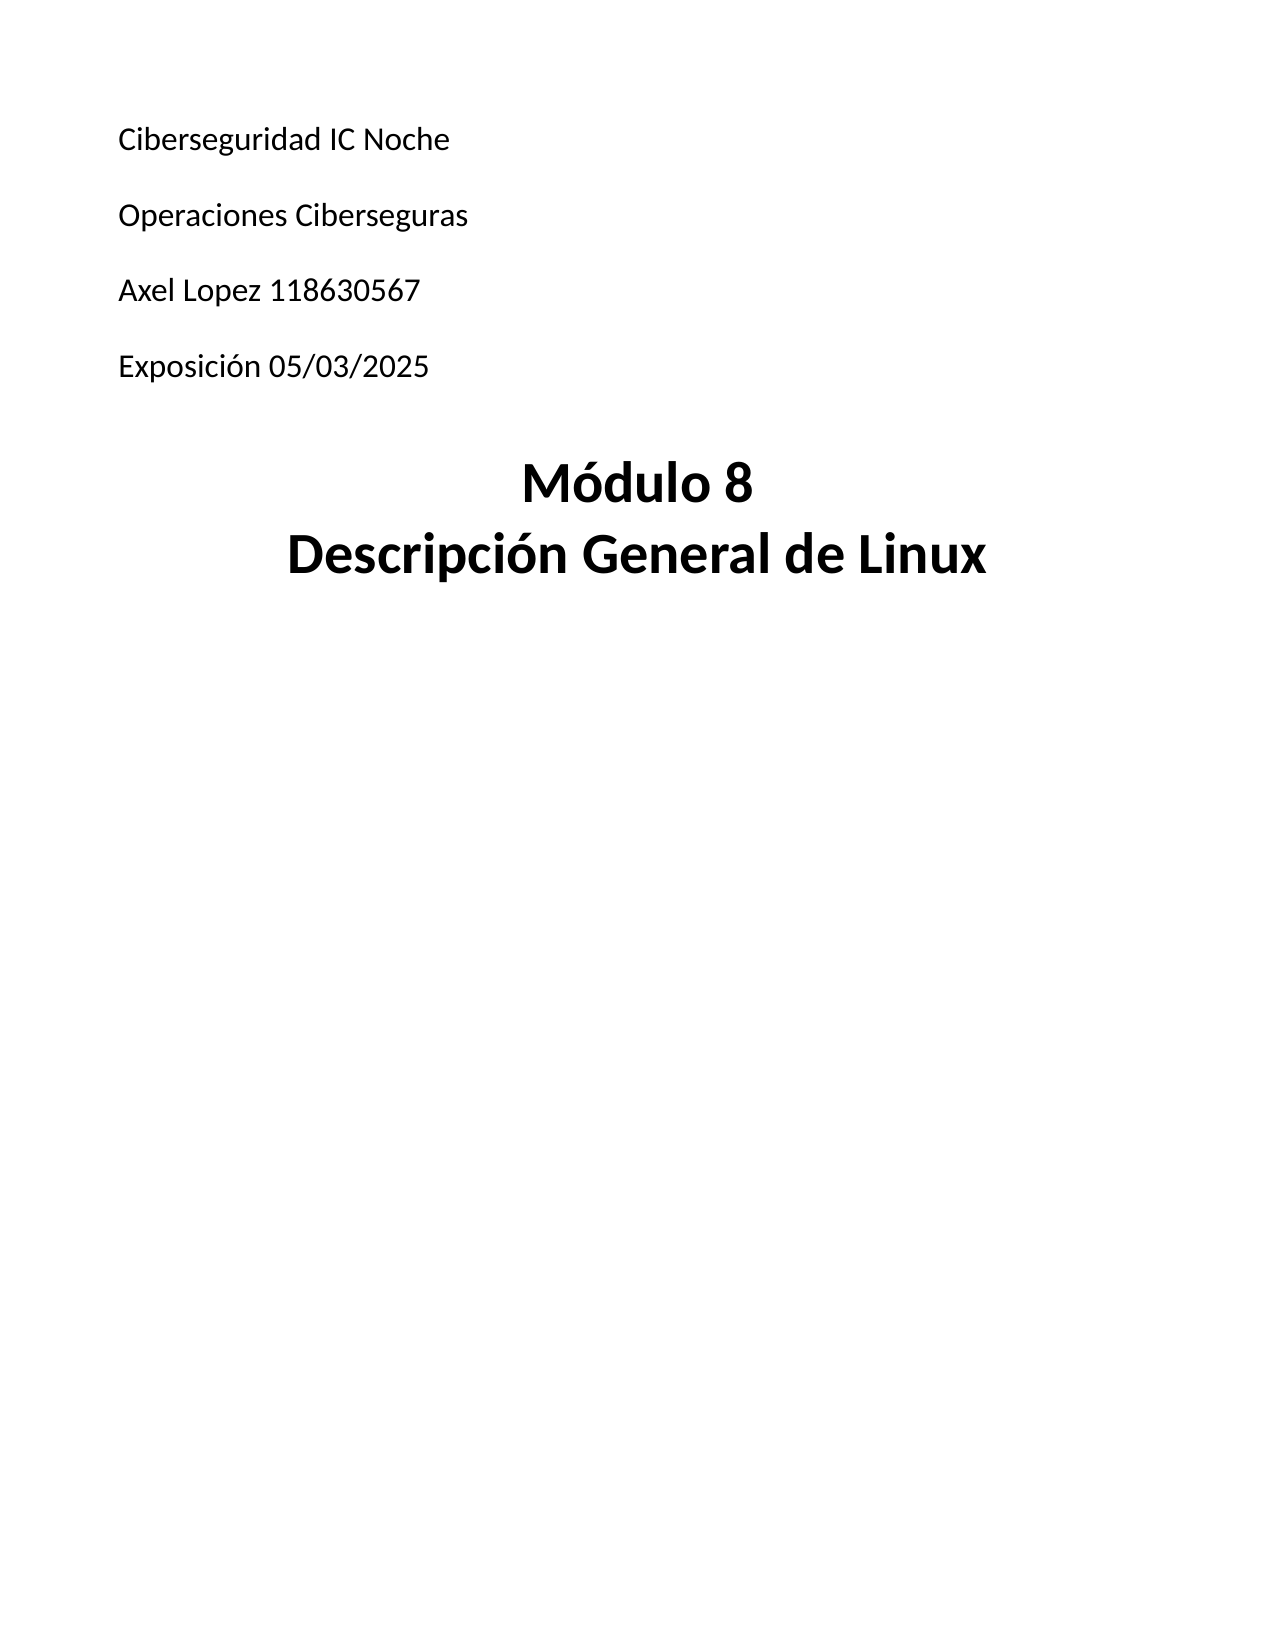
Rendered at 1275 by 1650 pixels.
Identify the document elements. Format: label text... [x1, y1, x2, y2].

text Operaciones Ciberseguras [118, 194, 1157, 234]
title Módulo 8 Descripción General de Linux [118, 446, 1157, 588]
text Exposición 05/03/2025 [118, 345, 1157, 386]
text Ciberseguridad IC Noche [118, 118, 1157, 159]
text Axel Lopez 118630567 [118, 269, 1157, 310]
